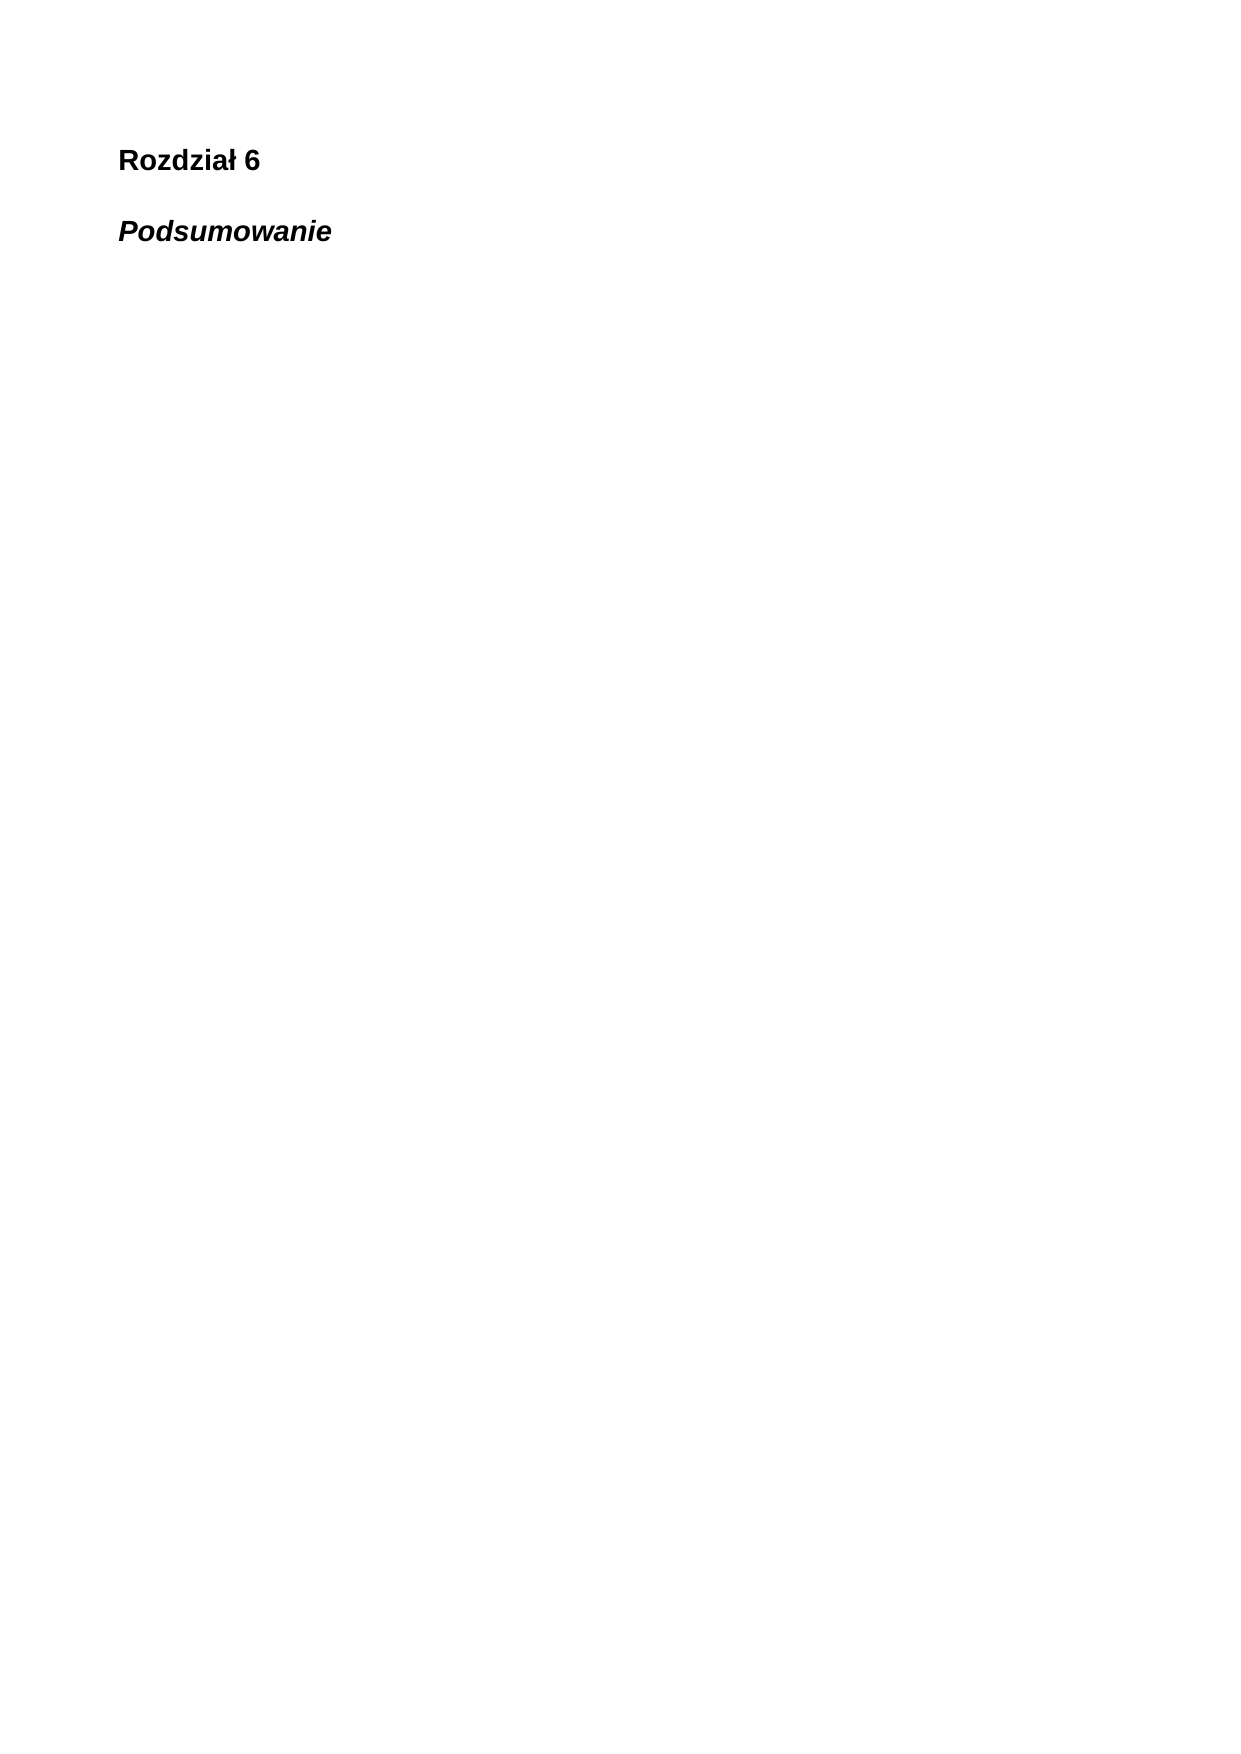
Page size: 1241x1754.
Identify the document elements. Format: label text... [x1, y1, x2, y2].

subtitle Rozdział 6 [118, 143, 1122, 177]
subtitle Podsumowanie [118, 214, 1122, 248]
